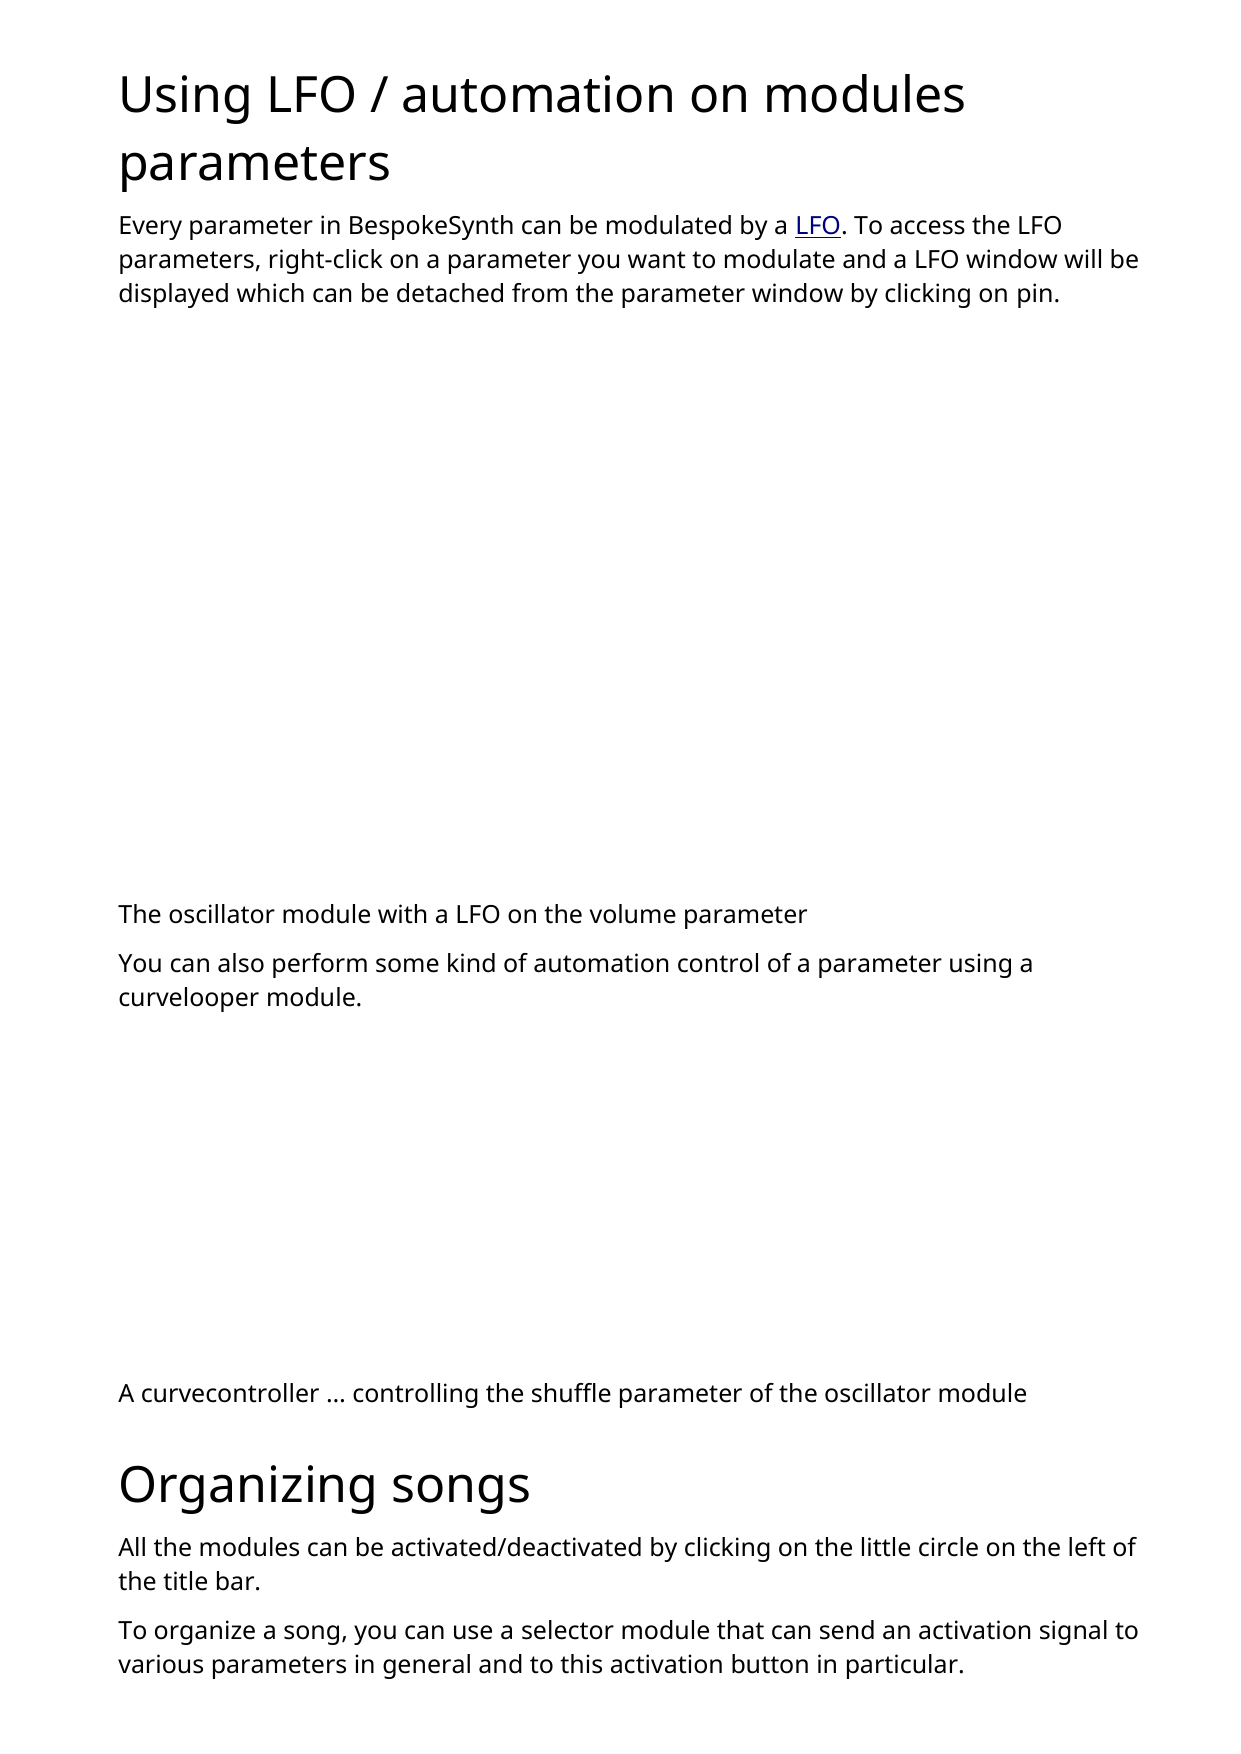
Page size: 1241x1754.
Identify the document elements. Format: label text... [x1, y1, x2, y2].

subtitle Organizing songs [118, 1449, 1181, 1517]
text A curvecontroller … controlling the shuffle parameter of the oscillator module [118, 1028, 1181, 1410]
text To organize a song, you can use a selector module that can send an activation signal to various parameters in general and to this activation button in particular. [118, 1613, 1181, 1681]
text All the modules can be activated/deactivated by clicking on the little circle on the left of the title bar. [118, 1530, 1181, 1598]
text The oscillator module with a LFO on the volume parameter [118, 897, 1181, 931]
text Every parameter in BespokeSynth can be modulated by a LFO. To access the LFO parameters, right-click on a parameter you want to modulate and a LFO window will be displayed which can be detached from the parameter window by clicking on pin. [118, 208, 1181, 310]
subtitle Using LFO / automation on modules parameters [118, 59, 1181, 195]
text You can also perform some kind of automation control of a parameter using a curvelooper module. [118, 946, 1181, 1014]
